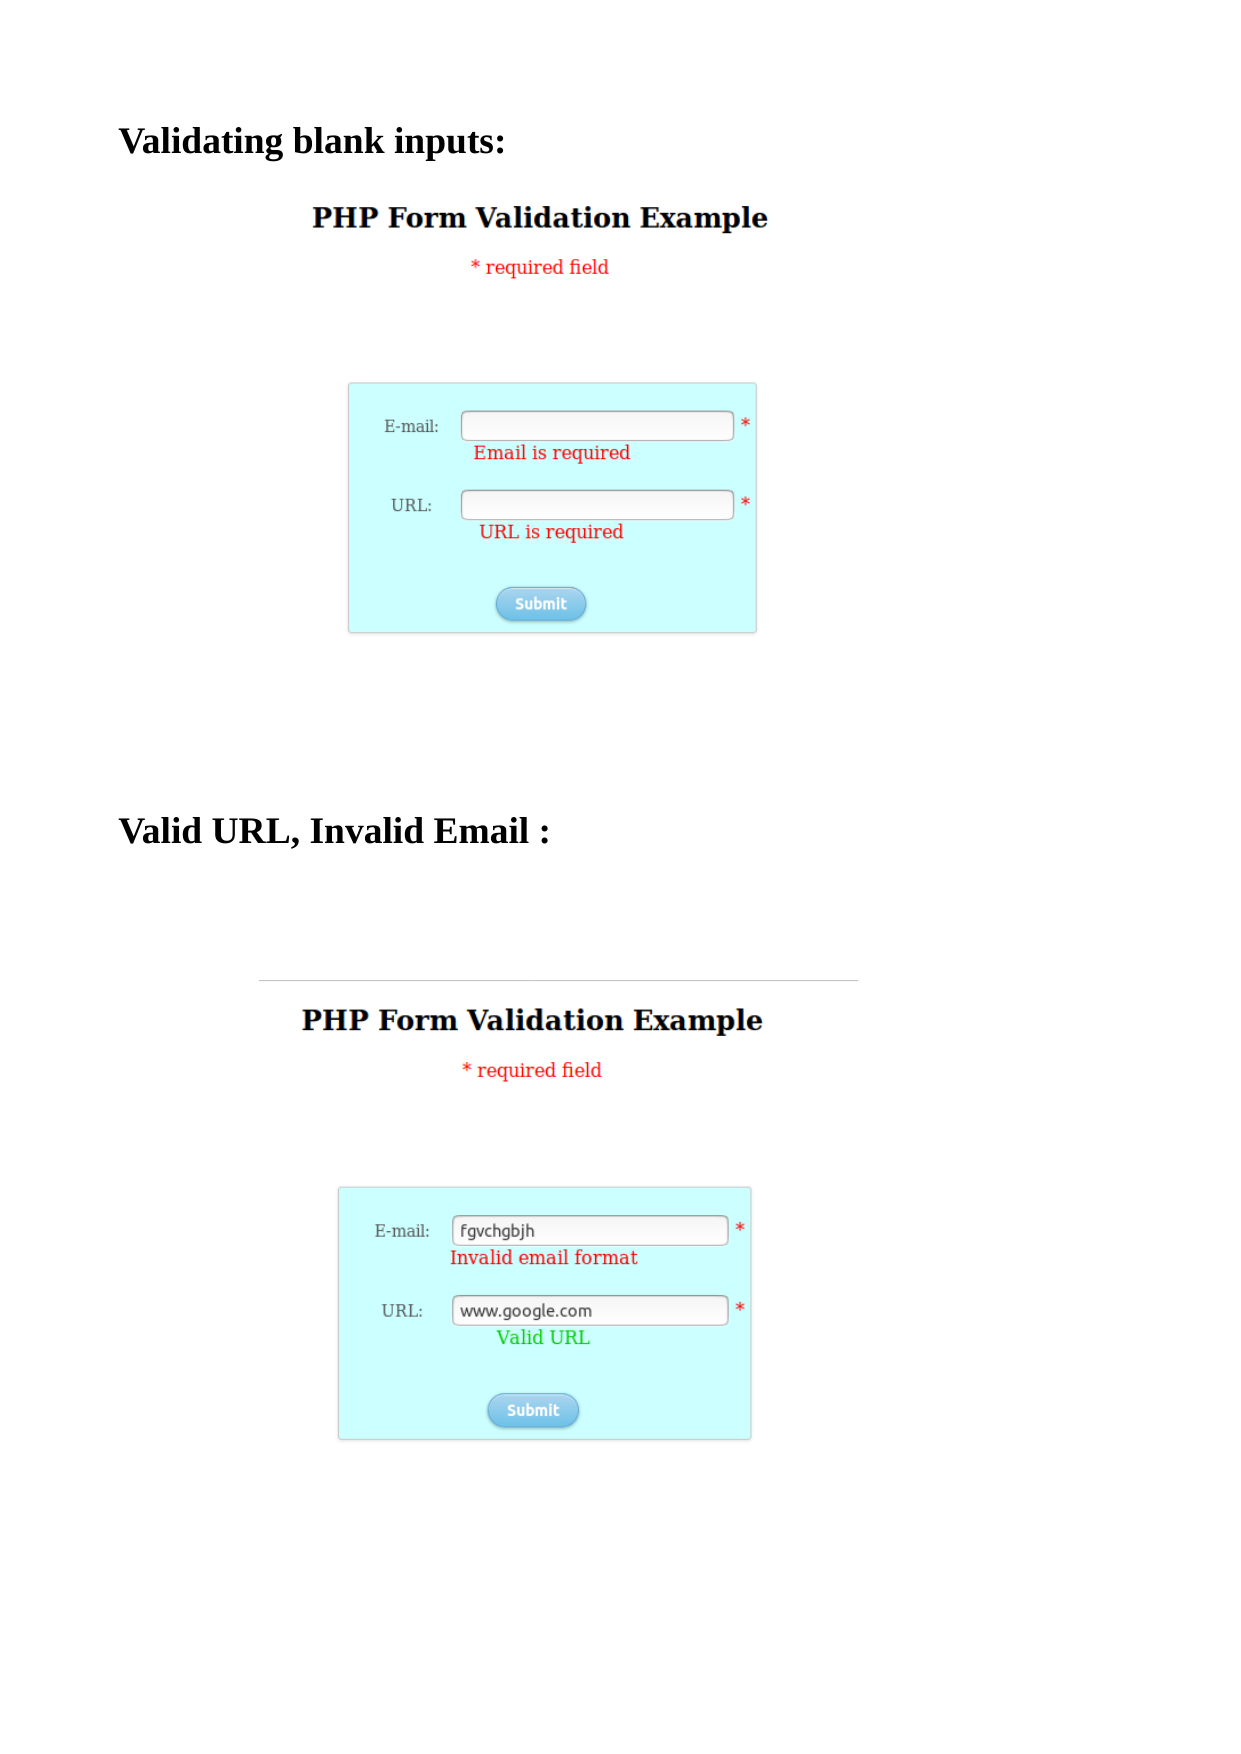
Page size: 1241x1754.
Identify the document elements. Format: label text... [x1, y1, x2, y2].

picture [252, 179, 845, 796]
text Validating blank inputs: [118, 118, 1122, 161]
picture [258, 980, 859, 1601]
text Valid URL, Invalid Email : [118, 808, 1122, 851]
